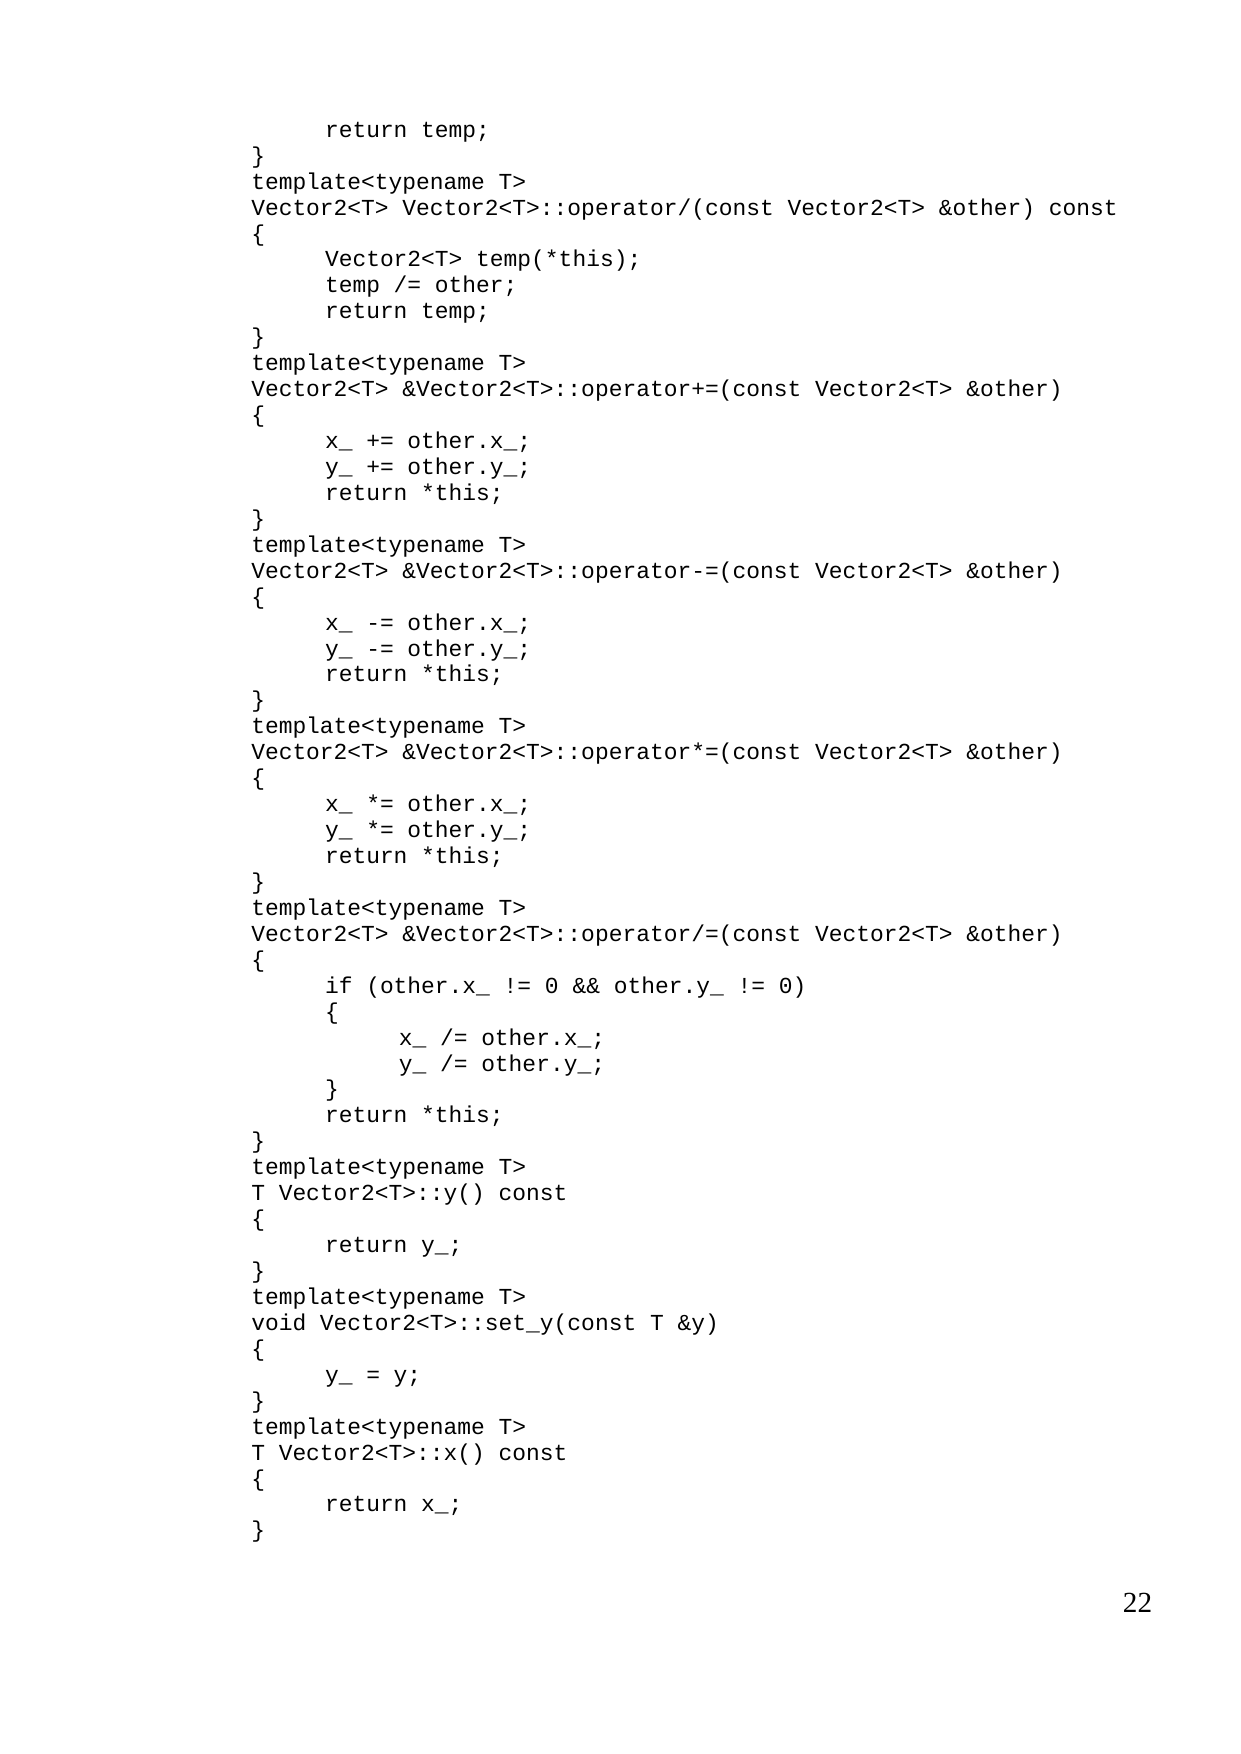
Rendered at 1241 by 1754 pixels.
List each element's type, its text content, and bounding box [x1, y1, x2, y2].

text } [177, 689, 1152, 715]
text } [177, 870, 1152, 896]
text { [177, 585, 1152, 611]
text } [177, 144, 1152, 170]
text return *this; [177, 481, 1152, 507]
text y_ = y; [177, 1363, 1152, 1389]
text T Vector2<T>::x() const [177, 1441, 1152, 1467]
text x_ /= other.x_; [177, 1026, 1152, 1052]
text template<typename T> [177, 715, 1152, 741]
text { [177, 1467, 1152, 1493]
text Vector2<T> &Vector2<T>::operator*=(const Vector2<T> &other) [177, 741, 1152, 767]
text return *this; [177, 844, 1152, 870]
text template<typename T> [177, 1415, 1152, 1441]
text return *this; [177, 1104, 1152, 1130]
text { [177, 403, 1152, 429]
text { [177, 222, 1152, 248]
text x_ *= other.x_; [177, 792, 1152, 818]
text return *this; [177, 663, 1152, 689]
text y_ /= other.y_; [177, 1052, 1152, 1078]
text } [177, 1259, 1152, 1285]
text void Vector2<T>::set_y(const T &y) [177, 1311, 1152, 1337]
text if (other.x_ != 0 && other.y_ != 0) [177, 974, 1152, 1000]
text x_ -= other.x_; [177, 611, 1152, 637]
text y_ -= other.y_; [177, 637, 1152, 663]
text x_ += other.x_; [177, 429, 1152, 455]
text { [177, 1000, 1152, 1026]
text { [177, 1337, 1152, 1363]
text return temp; [177, 118, 1152, 144]
text { [177, 767, 1152, 792]
text } [177, 326, 1152, 352]
text template<typename T> [177, 1285, 1152, 1311]
text } [177, 1078, 1152, 1104]
text } [177, 1130, 1152, 1156]
text template<typename T> [177, 170, 1152, 196]
text y_ *= other.y_; [177, 818, 1152, 844]
text template<typename T> [177, 352, 1152, 377]
text } [177, 507, 1152, 533]
text return temp; [177, 300, 1152, 326]
text T Vector2<T>::y() const [177, 1182, 1152, 1207]
text } [177, 1389, 1152, 1415]
text template<typename T> [177, 1156, 1152, 1182]
text template<typename T> [177, 533, 1152, 559]
text } [177, 1519, 1152, 1545]
text { [177, 1207, 1152, 1233]
text template<typename T> [177, 896, 1152, 922]
text { [177, 948, 1152, 974]
text Vector2<T> Vector2<T>::operator/(const Vector2<T> &other) const [177, 196, 1152, 222]
text temp /= other; [177, 274, 1152, 300]
text y_ += other.y_; [177, 455, 1152, 481]
text Vector2<T> temp(*this); [177, 248, 1152, 274]
text return x_; [177, 1493, 1152, 1519]
text Vector2<T> &Vector2<T>::operator/=(const Vector2<T> &other) [177, 922, 1152, 948]
text Vector2<T> &Vector2<T>::operator-=(const Vector2<T> &other) [177, 559, 1152, 585]
text Vector2<T> &Vector2<T>::operator+=(const Vector2<T> &other) [177, 377, 1152, 403]
text return y_; [177, 1233, 1152, 1259]
